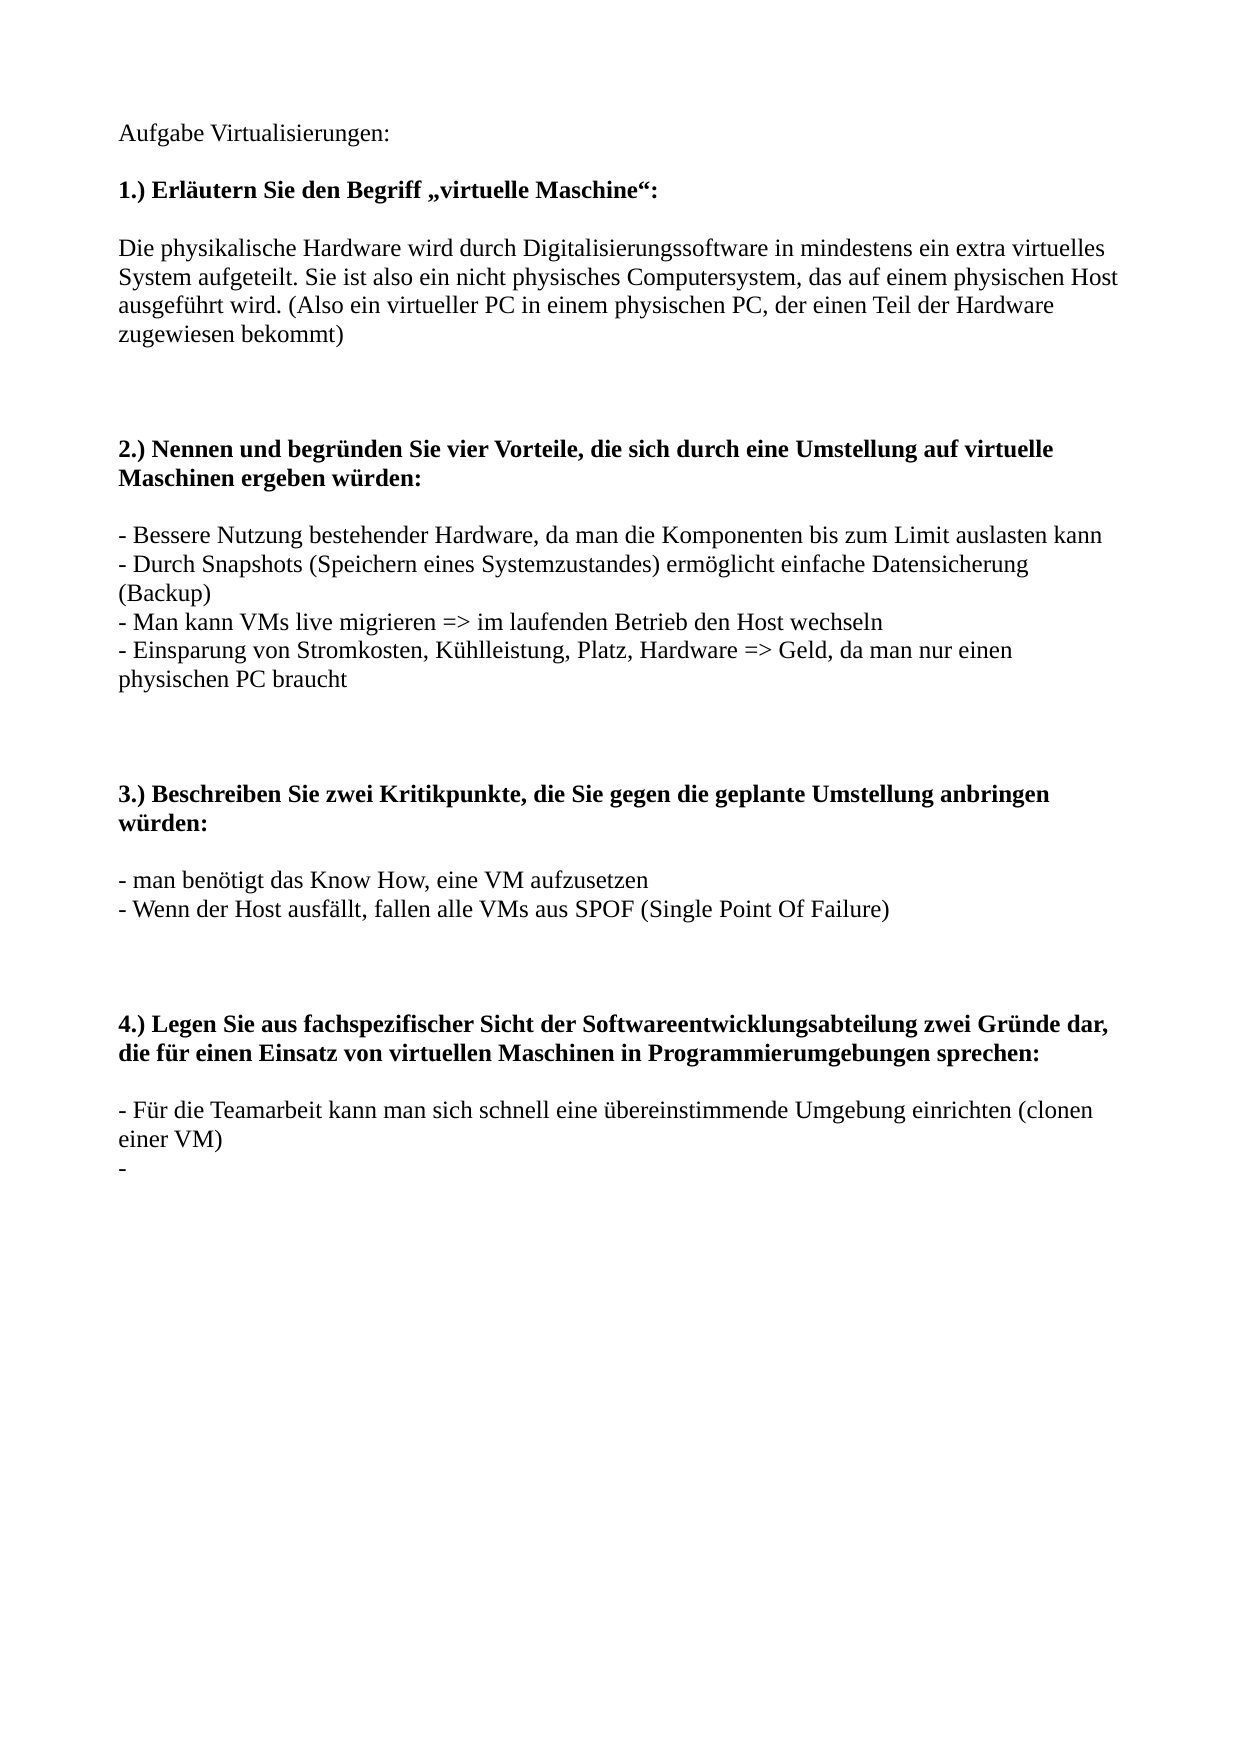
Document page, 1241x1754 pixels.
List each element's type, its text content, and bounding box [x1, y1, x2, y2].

text 3.) Beschreiben Sie zwei Kritikpunkte, die Sie gegen die geplante Umstellung anbringen würden: [118, 779, 1122, 837]
text Aufgabe Virtualisierungen: [118, 118, 1122, 147]
text - Für die Teamarbeit kann man sich schnell eine übereinstimmende Umgebung einrichten (clonen einer VM) [118, 1096, 1122, 1153]
text - [118, 1153, 1122, 1182]
text - Wenn der Host ausfällt, fallen alle VMs aus SPOF (Single Point Of Failure) [118, 894, 1122, 923]
text 2.) Nennen und begründen Sie vier Vorteile, die sich durch eine Umstellung auf virtuelle Maschinen ergeben würden: [118, 434, 1122, 492]
text - Durch Snapshots (Speichern eines Systemzustandes) ermöglicht einfache Datensicherung (Backup) [118, 549, 1122, 607]
text 4.) Legen Sie aus fachspezifischer Sicht der Softwareentwicklungsabteilung zwei Gründe dar, die für einen Einsatz von virtuellen Maschinen in Programmierumgebungen sprechen: [118, 1009, 1122, 1067]
text - Man kann VMs live migrieren => im laufenden Betrieb den Host wechseln [118, 607, 1122, 636]
text 1.) Erläutern Sie den Begriff „virtuelle Maschine“: [118, 176, 1122, 204]
text Die physikalische Hardware wird durch Digitalisierungssoftware in mindestens ein extra virtuelles System aufgeteilt. Sie ist also ein nicht physisches Computersystem, das auf einem physischen Host ausgeführt wird. (Also ein virtueller PC in einem physischen PC, der einen Teil der Hardware zugewiesen bekommt) [118, 233, 1122, 348]
text - Bessere Nutzung bestehender Hardware, da man die Komponenten bis zum Limit auslasten kann [118, 521, 1122, 549]
text - Einsparung von Stromkosten, Kühlleistung, Platz, Hardware => Geld, da man nur einen physischen PC braucht [118, 636, 1122, 693]
text - man benötigt das Know How, eine VM aufzusetzen [118, 866, 1122, 894]
